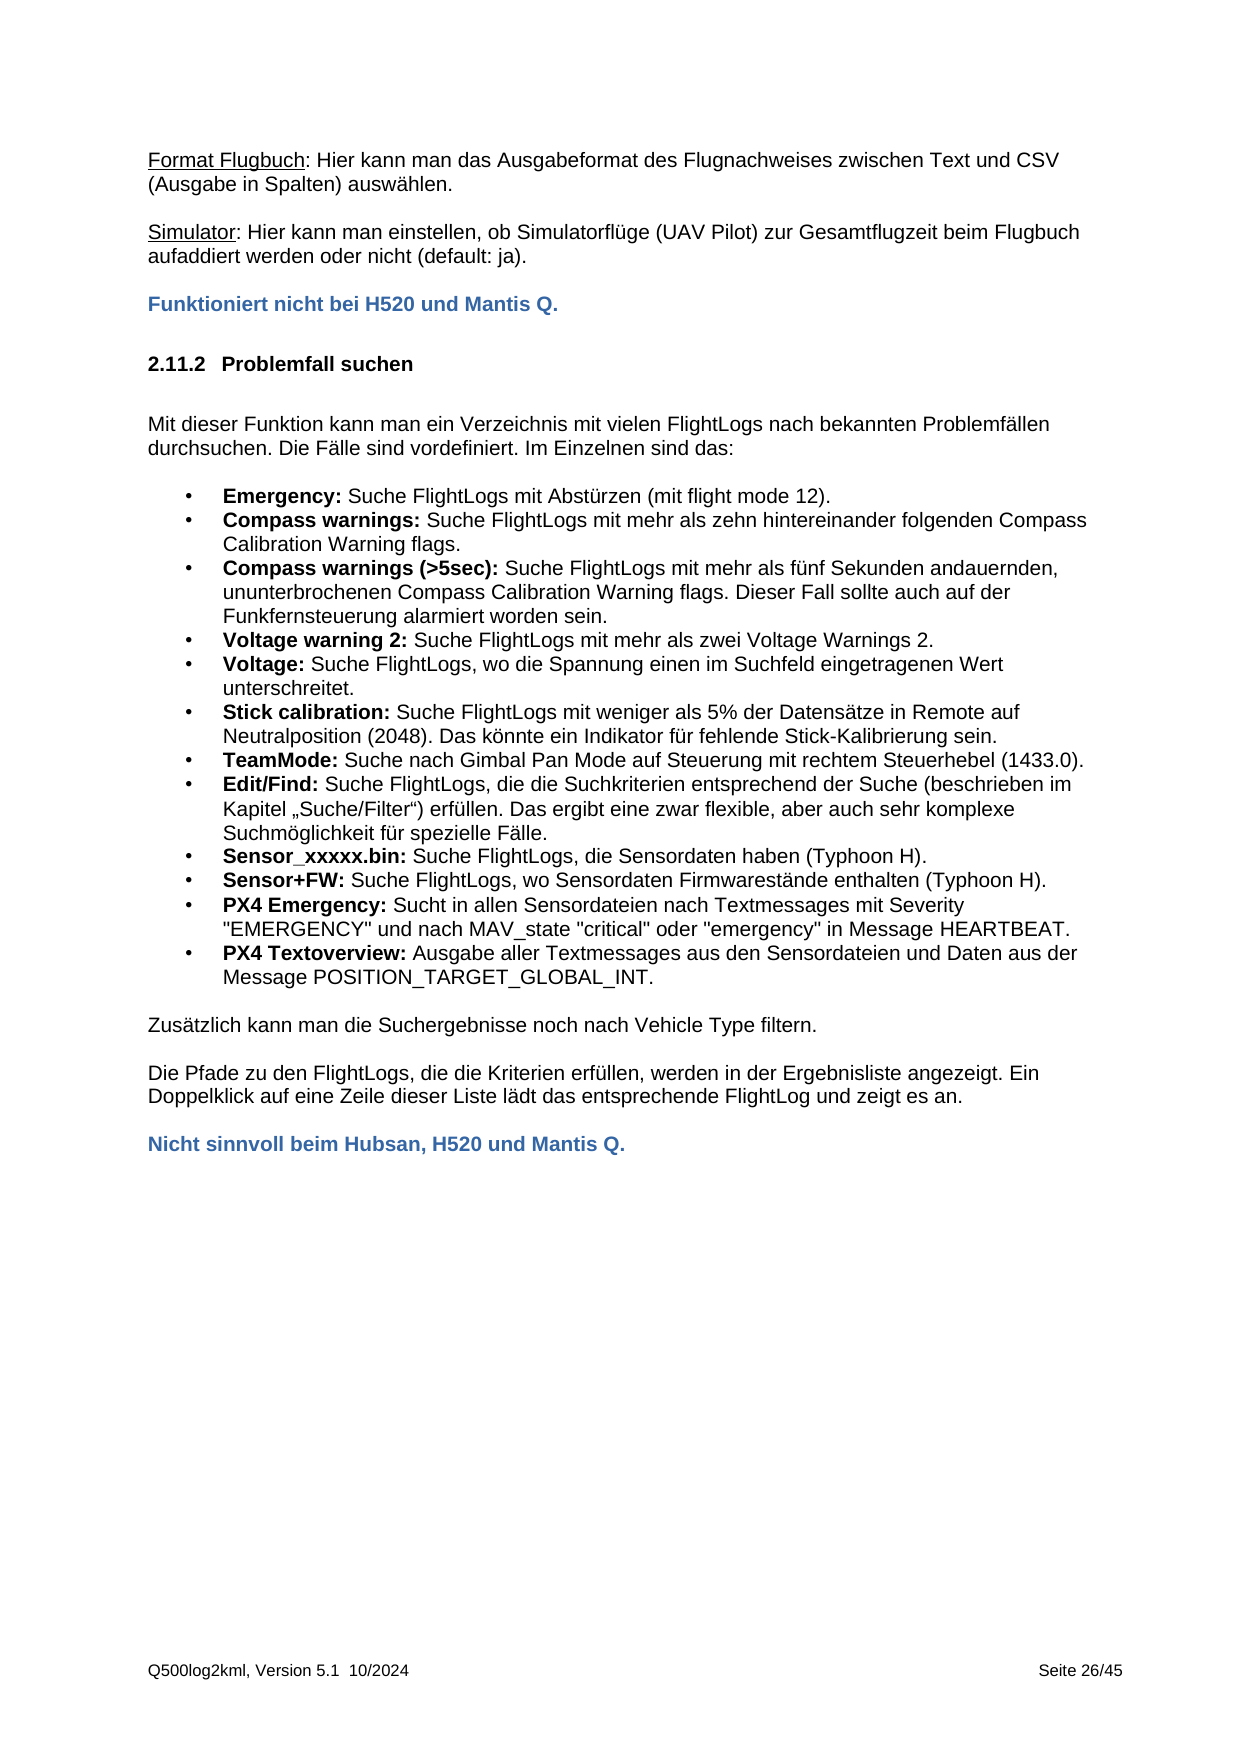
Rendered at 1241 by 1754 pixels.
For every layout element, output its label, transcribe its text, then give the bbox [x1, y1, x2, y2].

list Emergency: Suche FlightLogs mit Abstürzen (mit flight mode 12). [185, 484, 1093, 508]
text Die Pfade zu den FlightLogs, die die Kriterien erfüllen, werden in der Ergebnisliste angezeigt. Ein Doppelklick auf eine Zeile dieser Liste lädt das entsprechende FlightLog und zeigt es an. [148, 1060, 1093, 1108]
list Compass warnings (>5sec): Suche FlightLogs mit mehr als fünf Sekunden andauernden, ununterbrochenen Compass Calibration Warning flags. Dieser Fall sollte auch auf der Funkfernsteuerung alarmiert worden sein. [185, 556, 1093, 628]
list PX4 Textoverview: Ausgabe aller Textmessages aus den Sensordateien und Daten aus der Message POSITION_TARGET_GLOBAL_INT. [185, 940, 1093, 988]
list Sensor+FW: Suche FlightLogs, wo Sensordaten Firmwarestände enthalten (Typhoon H). [185, 868, 1093, 892]
text Format Flugbuch: Hier kann man das Ausgabeformat des Flugnachweises zwischen Text und CSV (Ausgabe in Spalten) auswählen. [148, 148, 1093, 196]
subtitle Problemfall suchen [148, 352, 1093, 376]
text Funktioniert nicht bei H520 und Mantis Q. [148, 291, 1093, 315]
text Nicht sinnvoll beim Hubsan, H520 und Mantis Q. [148, 1132, 1093, 1156]
list Voltage warning 2: Suche FlightLogs mit mehr als zwei Voltage Warnings 2. [185, 628, 1093, 652]
text Simulator: Hier kann man einstellen, ob Simulatorflüge (UAV Pilot) zur Gesamtflugzeit beim Flugbuch aufaddiert werden oder nicht (default: ja). [148, 219, 1093, 267]
list TeamMode: Suche nach Gimbal Pan Mode auf Steuerung mit rechtem Steuerhebel (1433.0). [185, 748, 1093, 772]
text Mit dieser Funktion kann man ein Verzeichnis mit vielen FlightLogs nach bekannten Problemfällen durchsuchen. Die Fälle sind vordefiniert. Im Einzelnen sind das: [148, 412, 1093, 460]
list Sensor_xxxxx.bin: Suche FlightLogs, die Sensordaten haben (Typhoon H). [185, 844, 1093, 868]
list Stick calibration: Suche FlightLogs mit weniger als 5% der Datensätze in Remote auf Neutralposition (2048). Das könnte ein Indikator für fehlende Stick-Kalibrierung sein. [185, 700, 1093, 748]
list PX4 Emergency: Sucht in allen Sensordateien nach Textmessages mit Severity "EMERGENCY" und nach MAV_state "critical" oder "emergency" in Message HEARTBEAT. [185, 892, 1093, 940]
list Compass warnings: Suche FlightLogs mit mehr als zehn hintereinander folgenden Compass Calibration Warning flags. [185, 508, 1093, 556]
list Voltage: Suche FlightLogs, wo die Spannung einen im Suchfeld eingetragenen Wert unterschreitet. [185, 652, 1093, 700]
text Zusätzlich kann man die Suchergebnisse noch nach Vehicle Type filtern. [148, 1012, 1093, 1036]
list Edit/Find: Suche FlightLogs, die die Suchkriterien entsprechend der Suche (beschrieben im Kapitel „Suche/Filter“) erfüllen. Das ergibt eine zwar flexible, aber auch sehr komplexe Suchmöglichkeit für spezielle Fälle. [185, 772, 1093, 844]
